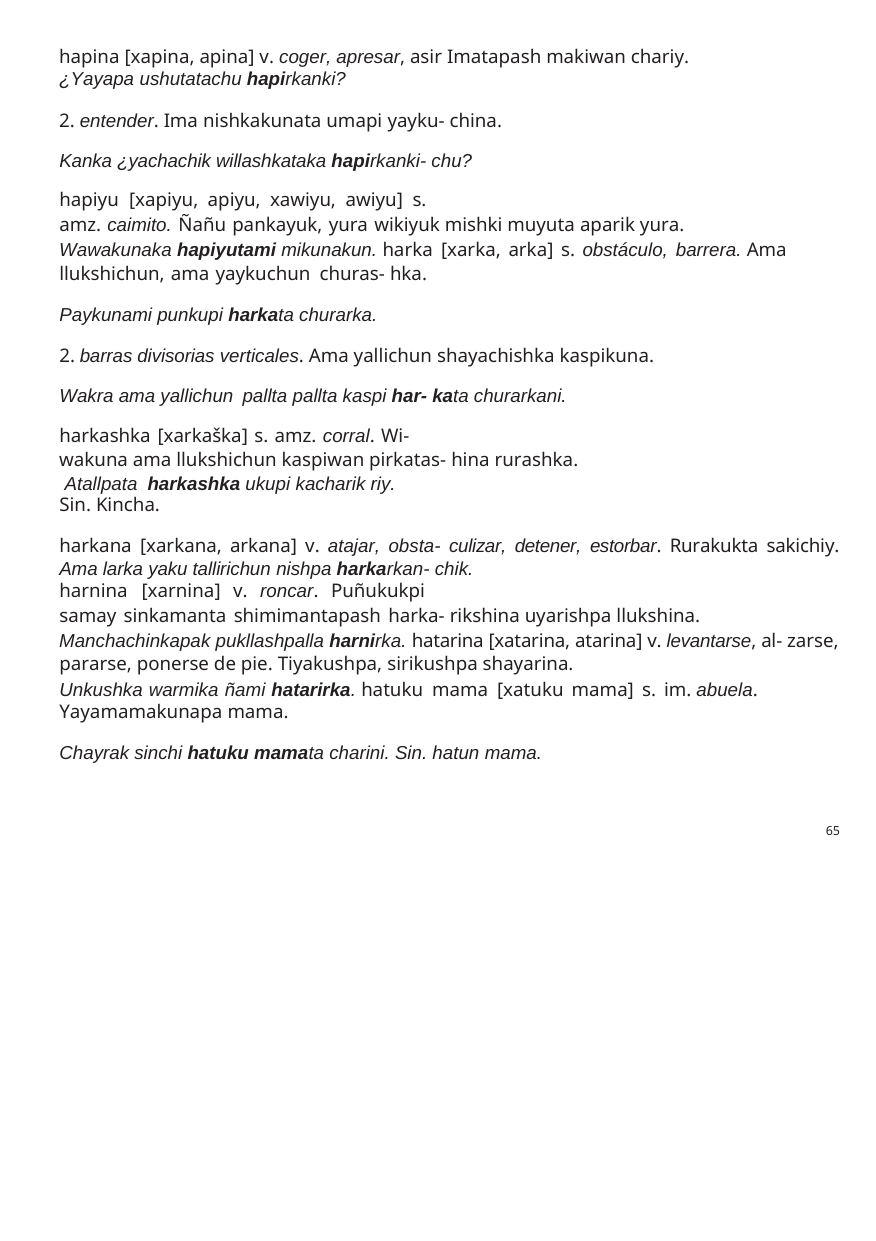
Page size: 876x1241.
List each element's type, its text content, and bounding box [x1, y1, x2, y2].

text hapiyu [xapiyu, apiyu, xawiyu, awiyu] s. [59, 188, 856, 211]
text Kanka ¿yachachik willashkataka hapirkanki- chu? [59, 150, 841, 171]
text 2. barras divisorias verticales. Ama yallichun shayachishka kaspikuna. [59, 343, 841, 368]
text harkana [xarkana, arkana] v. atajar, obsta- culizar, detener, estorbar. Rurakukta sakichiy. Ama larka yaku tallirichun nishpa harkarkan- chik. [59, 532, 840, 579]
text Wakra ama yallichun pallta pallta kaspi har- kata churarkani. [59, 385, 856, 407]
text 2. entender. Ima nishkakunata umapi yayku- china. [59, 107, 841, 133]
text 65 [19, 822, 840, 839]
text amz. caimito. Ñañu pankayuk, yura wikiyuk mishki muyuta aparik yura. [59, 211, 856, 237]
text Paykunami punkupi harkata churarka. [59, 303, 856, 325]
text samay sinkamanta shimimantapash harka- rikshina uyarishpa llukshina. [59, 602, 856, 628]
text Unkushka warmika ñami hatarirka. hatuku mama [xatuku mama] s. im. abuela. Yayamamakunapa mama. [59, 678, 818, 724]
text harkashka [xarkaška] s. amz. corral. Wi- [59, 424, 856, 447]
text harnina [xarnina] v. roncar. Puñukukpi [59, 579, 856, 602]
text Chayrak sinchi hatuku mamata charini. Sin. hatun mama. [59, 742, 805, 763]
text wakuna ama llukshichun kaspiwan pirkatas- hina rurashka. [59, 447, 841, 472]
text Manchachinkapak pukllashpalla harnirka. hatarina [xatarina, atarina] v. levantarse, al- zarse, pararse, ponerse de pie. Tiyakushpa, sirikushpa shayarina. [59, 628, 841, 676]
text Wawakunaka hapiyutami mikunakun. harka [xarka, arka] s. obstáculo, barrera. Ama llukshichun, ama yaykuchun churas- hka. [59, 237, 841, 286]
text Sin. Kincha. [59, 495, 856, 515]
text ¿Yayapa ushutatachu hapirkanki? [59, 68, 856, 89]
text Atallpata harkashka ukupi kacharik riy. [64, 472, 856, 494]
text hapina [xapina, apina] v. coger, apresar, asir Imatapash makiwan chariy. [59, 44, 840, 68]
